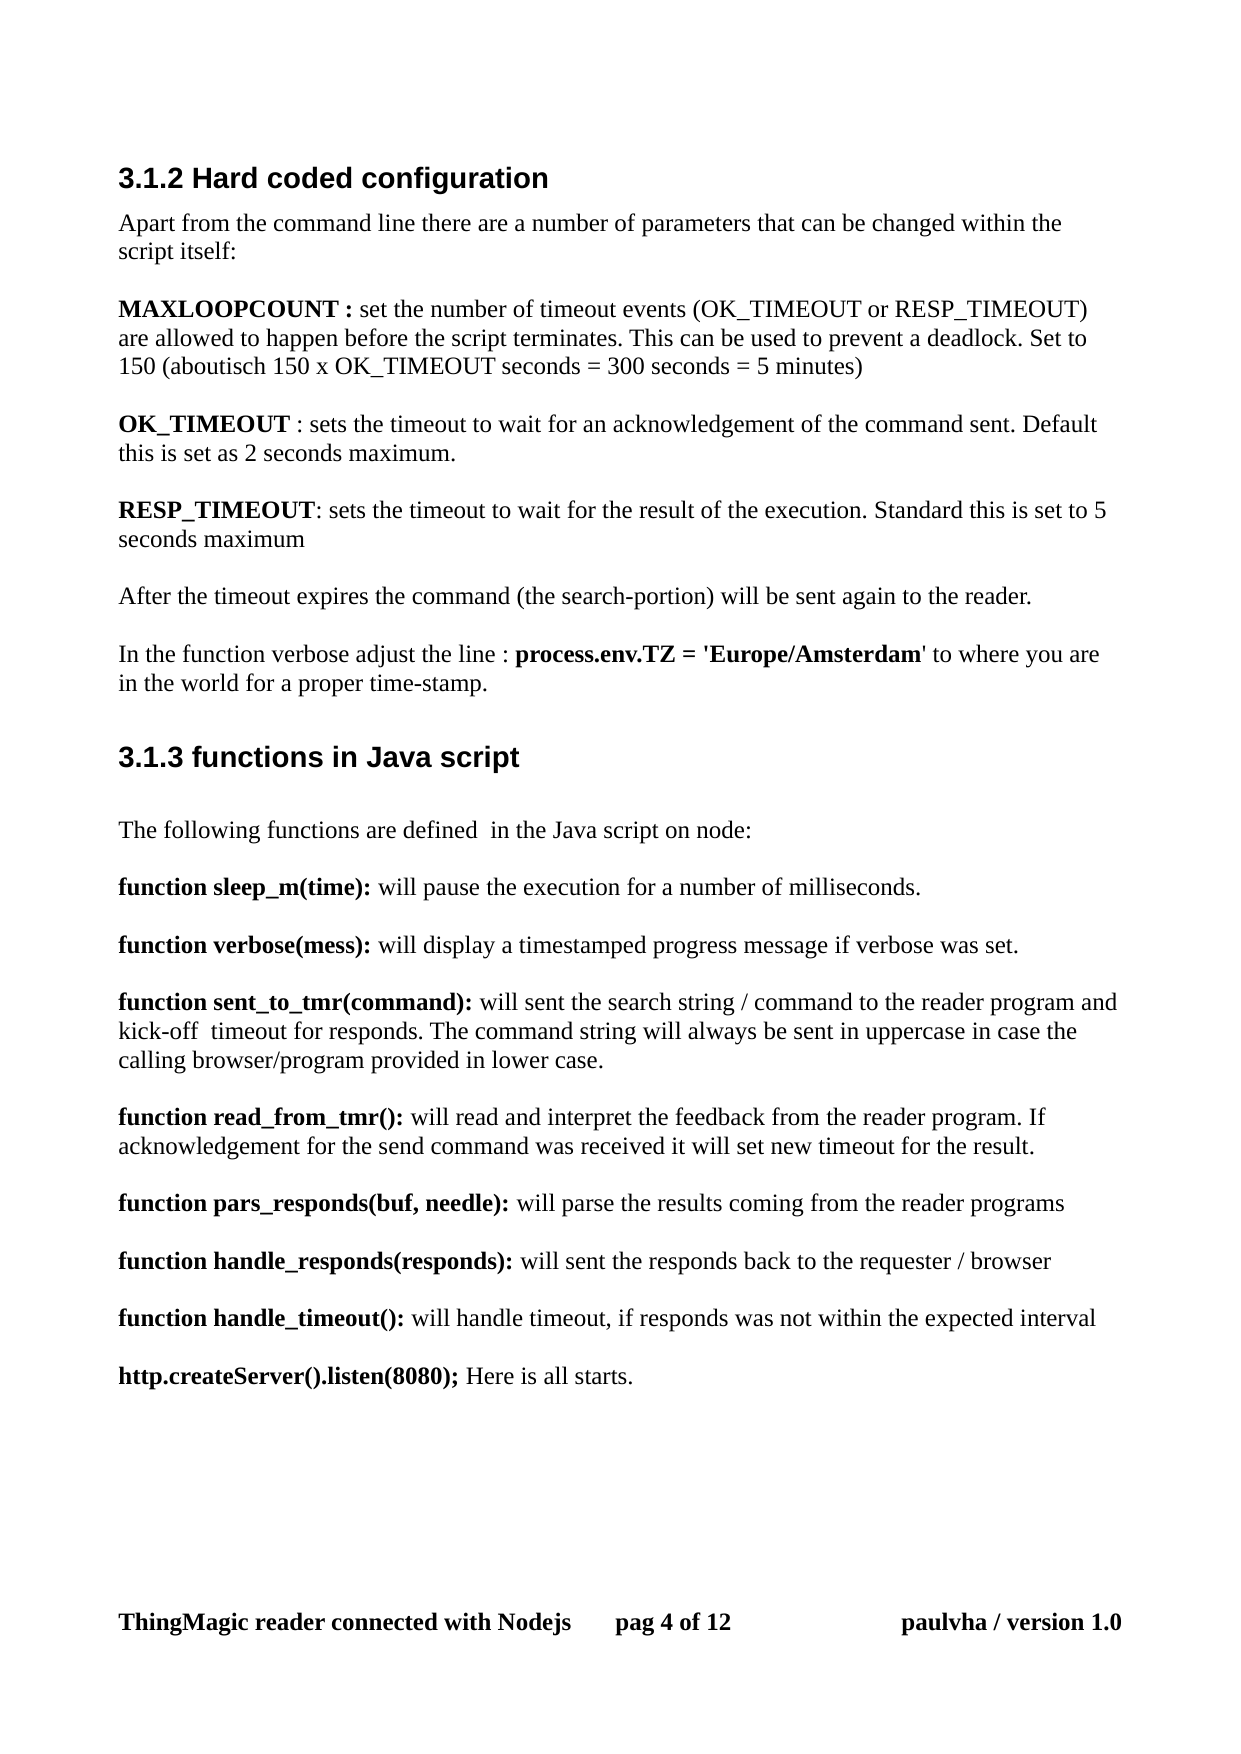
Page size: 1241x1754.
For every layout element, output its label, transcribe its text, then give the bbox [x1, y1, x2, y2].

text OK_TIMEOUT : sets the timeout to wait for an acknowledgement of the command sent. Default this is set as 2 seconds maximum. [118, 409, 1122, 466]
text MAXLOOPCOUNT : set the number of timeout events (OK_TIMEOUT or RESP_TIMEOUT) are allowed to happen before the script terminates. This can be used to prevent a deadlock. Set to 150 (aboutisch 150 x OK_TIMEOUT seconds = 300 seconds = 5 minutes) [118, 294, 1122, 380]
text function handle_timeout(): will handle timeout, if responds was not within the expected interval [118, 1303, 1122, 1332]
text http.createServer().listen(8080); Here is all starts. [118, 1361, 1122, 1390]
text function sleep_m(time): will pause the execution for a number of milliseconds. [118, 872, 1122, 901]
subtitle 3.1.3 functions in Java script [118, 740, 1122, 773]
text function verbose(mess): will display a timestamped progress message if verbose was set. [118, 930, 1122, 958]
text function sent_to_tmr(command): will sent the search string / command to the reader program and kick-off timeout for responds. The command string will always be sent in uppercase in case the calling browser/program provided in lower case. [118, 987, 1122, 1073]
subtitle 3.1.2 Hard coded configuration [118, 161, 1122, 195]
text In the function verbose adjust the line : process.env.TZ = 'Europe/Amsterdam' to where you are in the world for a proper time-stamp. [118, 639, 1122, 696]
text Apart from the command line there are a number of parameters that can be changed within the script itself: [118, 208, 1122, 265]
text function handle_responds(responds): will sent the responds back to the requester / browser [118, 1246, 1122, 1275]
text RESP_TIMEOUT: sets the timeout to wait for the result of the execution. Standard this is set to 5 seconds maximum [118, 495, 1122, 553]
text After the timeout expires the command (the search-portion) will be sent again to the reader. [118, 581, 1122, 610]
text function pars_responds(buf, needle): will parse the results coming from the reader programs [118, 1188, 1122, 1217]
text function read_from_tmr(): will read and interpret the feedback from the reader program. If acknowledgement for the send command was received it will set new timeout for the result. [118, 1102, 1122, 1160]
text The following functions are defined in the Java script on node: [118, 815, 1122, 843]
